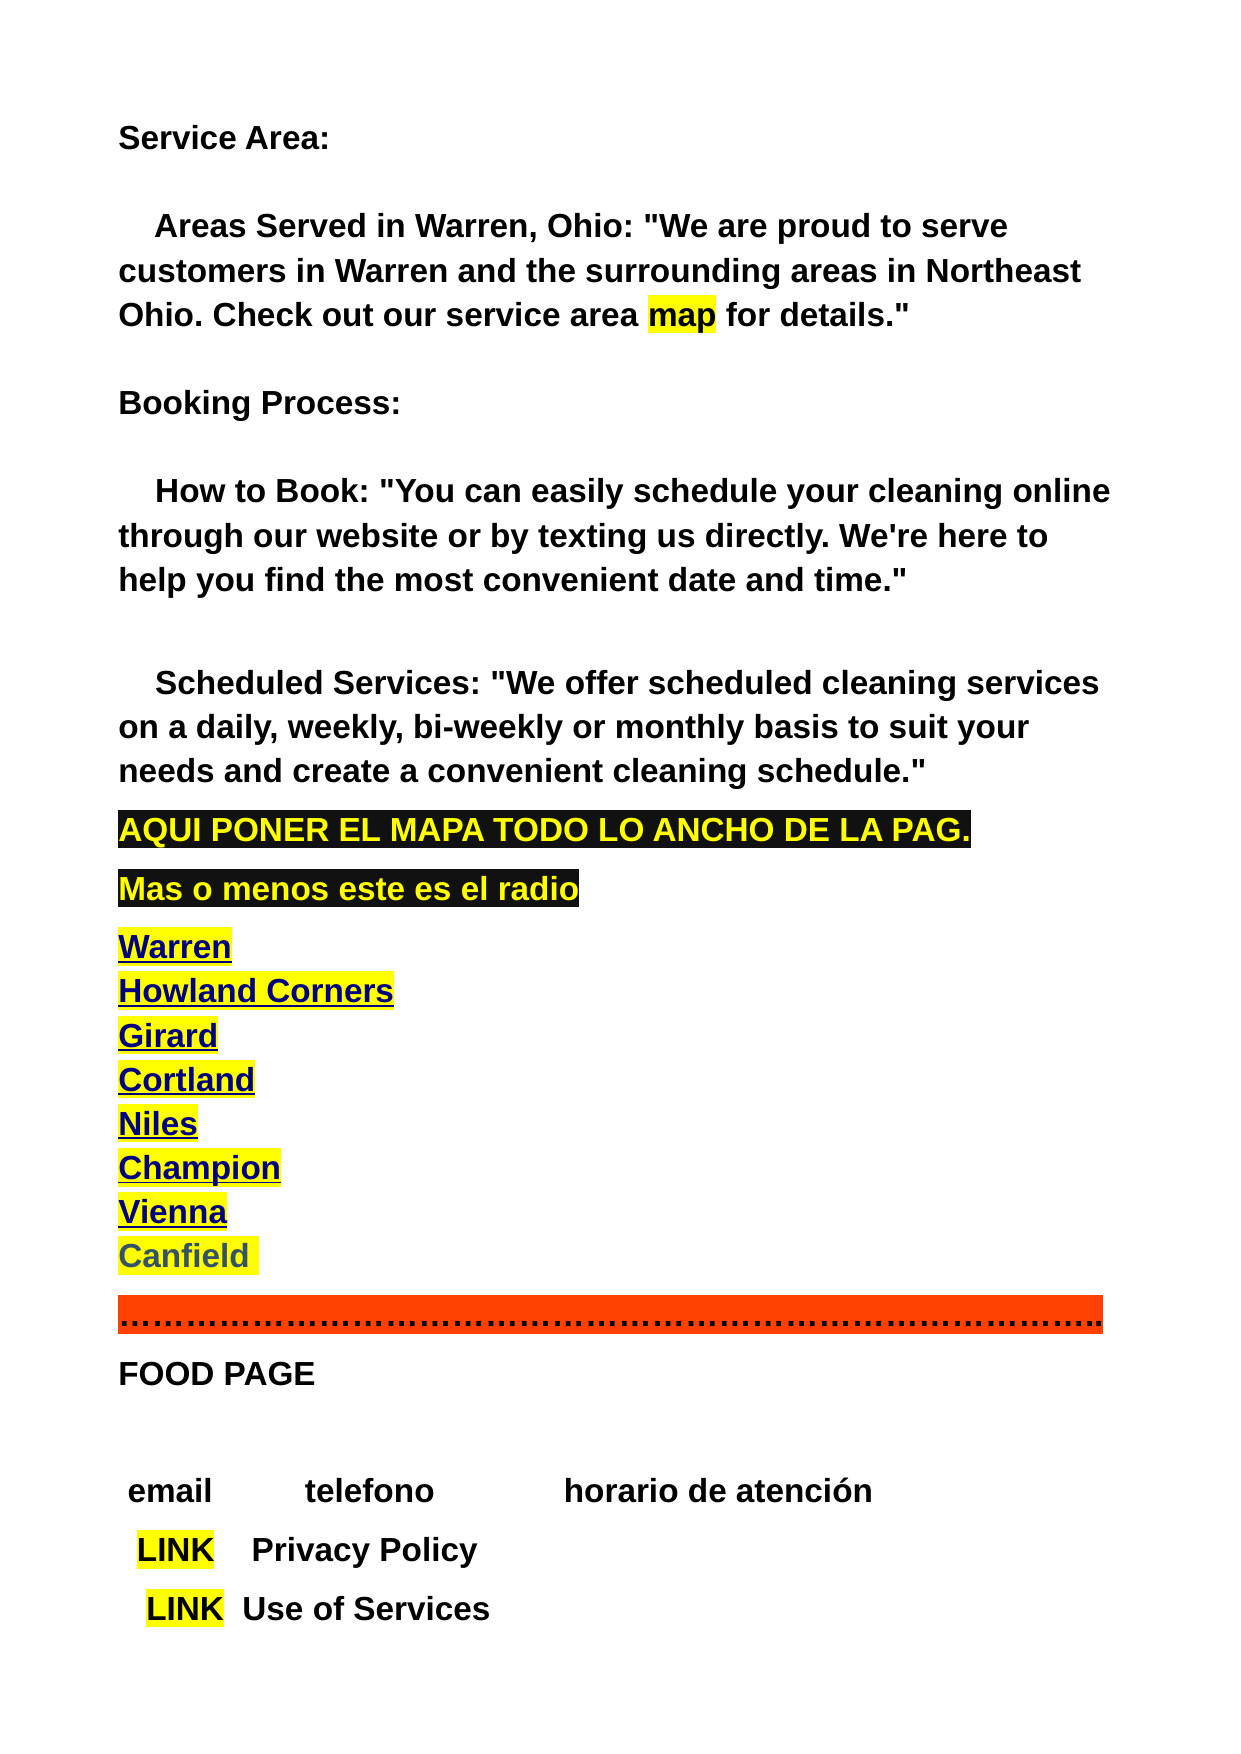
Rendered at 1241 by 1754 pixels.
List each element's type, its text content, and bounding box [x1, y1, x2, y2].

text Service Area: Areas Served in Warren, Ohio: "We are proud to serve customers in Warren and the surrounding areas in Northeast Ohio. Check out our service area map for details." Booking Process: How to Book: "You can easily schedule your cleaning online through our website or by texting us directly. We're here to help you find the most convenient date and time." [118, 118, 1122, 598]
text FOOD PAGE [118, 1354, 1122, 1392]
text LINK Use of Services [118, 1589, 1122, 1627]
text LINK Privacy Policy [118, 1530, 1122, 1569]
text …………………………………………………………………………….. [118, 1295, 1122, 1334]
text Mas o menos este es el radio [118, 868, 1122, 907]
text Scheduled Services: "We offer scheduled cleaning services on a daily, weekly, bi-weekly or monthly basis to suit your needs and create a convenient cleaning schedule." [118, 618, 1122, 789]
text email telefono horario de atención [118, 1471, 1122, 1510]
text Warren Howland Corners Girard Cortland Niles Champion Vienna Canfield [118, 927, 1122, 1275]
text AQUI PONER EL MAPA TODO LO ANCHO DE LA PAG. [118, 810, 1122, 848]
